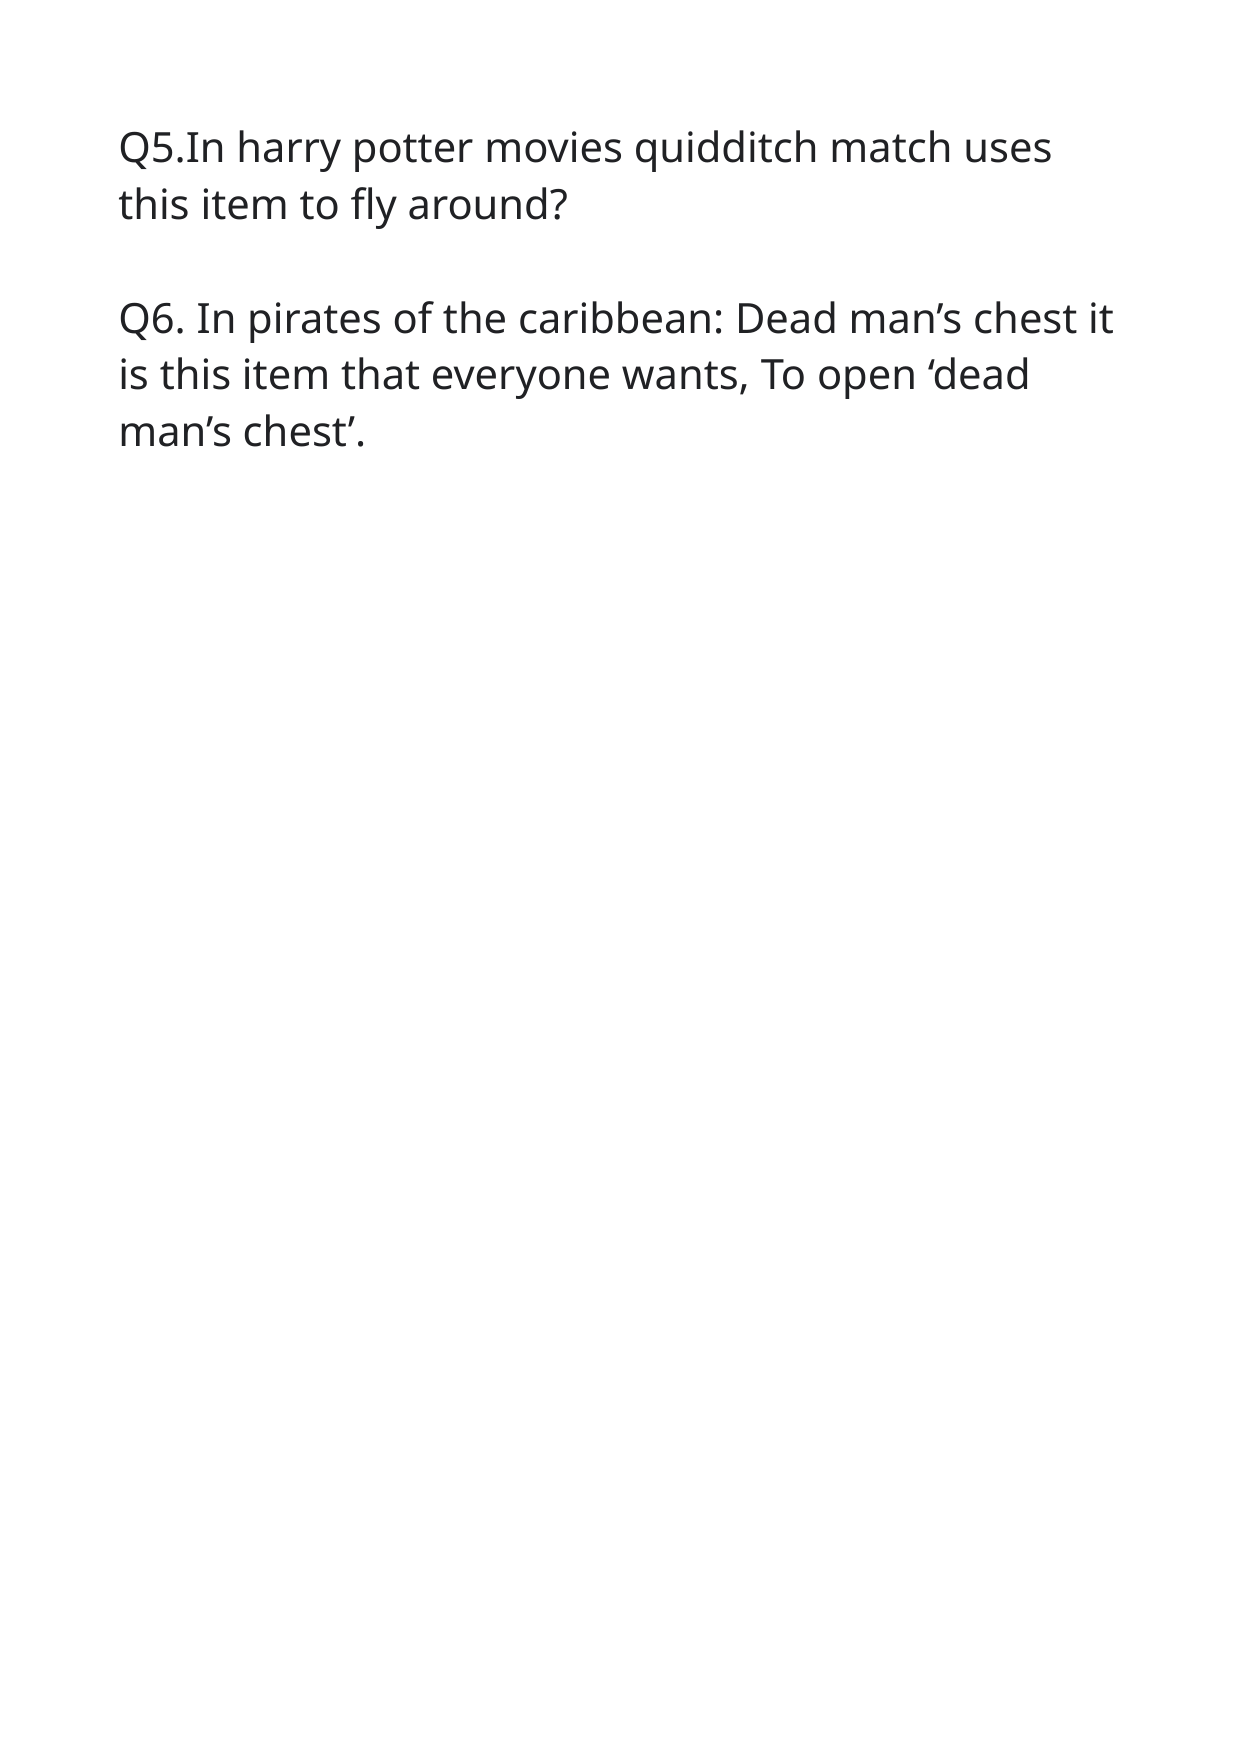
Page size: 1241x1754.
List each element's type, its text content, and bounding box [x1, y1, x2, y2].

text Q6. In pirates of the caribbean: Dead man’s chest it is this item that everyone wants, To open ‘dead man’s chest’. [118, 288, 1122, 459]
text Q5.In harry potter movies quidditch match uses this item to fly around? [118, 118, 1122, 232]
